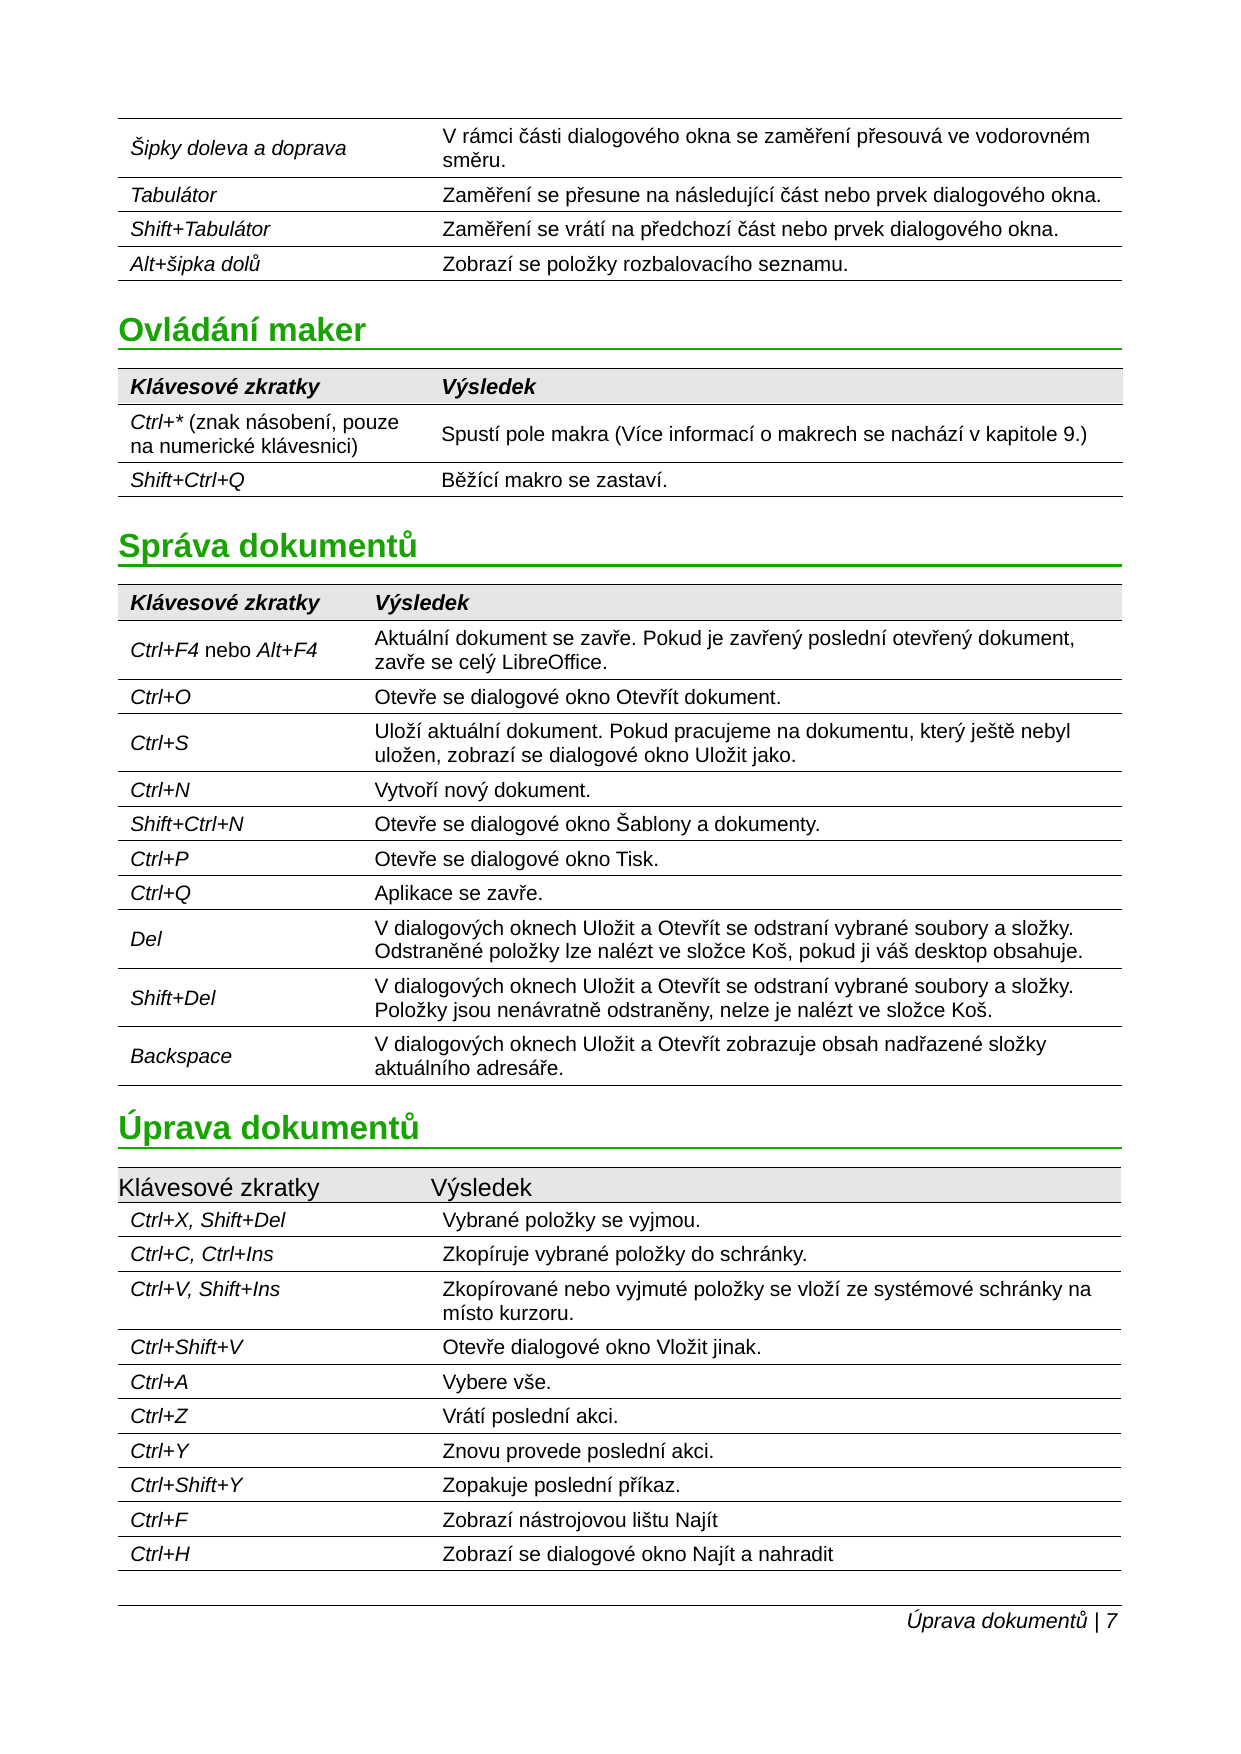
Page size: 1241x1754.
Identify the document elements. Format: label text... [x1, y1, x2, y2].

table_cell Backspace [118, 1027, 362, 1084]
table_header Výsledek [431, 1168, 1121, 1202]
table_cell Znovu provede poslední akci. [431, 1434, 1121, 1467]
table_cell Ctrl+* (znak násobení, pouze na numerické klávesnici) [118, 405, 429, 462]
table_cell Ctrl+V, Shift+Ins [118, 1272, 431, 1329]
table_cell Vrátí poslední akci. [431, 1399, 1121, 1432]
table_cell Ctrl+S [118, 714, 362, 771]
table_cell Otevře se dialogové okno Tisk. [362, 841, 1122, 875]
table_cell Tabulátor [118, 178, 431, 211]
table_cell Ctrl+Q [118, 876, 362, 909]
table_cell Ctrl+Y [118, 1434, 431, 1467]
table_cell Ctrl+X, Shift+Del [118, 1203, 431, 1236]
table_header Výsledek [429, 369, 1123, 403]
table_cell Šipky doleva a doprava [118, 119, 431, 177]
table_cell Shift+Ctrl+Q [118, 463, 429, 496]
subtitle Ovládání maker [118, 309, 1122, 348]
table_cell V dialogových oknech Uložit a Otevřít se odstraní vybrané soubory a složky. Položky jsou nenávratně odstraněny, nelze je nalézt ve složce Koš. [362, 969, 1122, 1026]
table_cell Vytvoří nový dokument. [362, 772, 1122, 806]
table_cell Zobrazí se dialogové okno Najít a nahradit [431, 1537, 1121, 1570]
table_cell Alt+šipka dolů [118, 247, 431, 280]
table_cell Zopakuje poslední příkaz. [431, 1468, 1121, 1501]
table_cell Zobrazí nástrojovou lištu Najít [431, 1502, 1121, 1536]
table_cell Ctrl+P [118, 841, 362, 875]
table_cell V rámci části dialogového okna se zaměření přesouvá ve vodorovném směru. [431, 119, 1122, 177]
subtitle Správa dokumentů [118, 526, 1122, 564]
table_cell Zobrazí se položky rozbalovacího seznamu. [431, 247, 1122, 280]
table_cell Shift+Del [118, 969, 362, 1026]
table_cell Del [118, 910, 362, 968]
table_cell Ctrl+F4 nebo Alt+F4 [118, 621, 362, 678]
table_header Výsledek [362, 585, 1122, 620]
table_cell Shift+Tabulátor [118, 212, 431, 246]
table_cell Ctrl+Z [118, 1399, 431, 1432]
table_cell Otevře se dialogové okno Šablony a dokumenty. [362, 807, 1122, 840]
table_cell Uloží aktuální dokument. Pokud pracujeme na dokumentu, který ještě nebyl uložen, zobrazí se dialogové okno Uložit jako. [362, 714, 1122, 771]
table_cell V dialogových oknech Uložit a Otevřít zobrazuje obsah nadřazené složky aktuálního adresáře. [362, 1027, 1122, 1084]
table_cell Ctrl+F [118, 1502, 431, 1536]
table_cell Zaměření se vrátí na předchozí část nebo prvek dialogového okna. [431, 212, 1122, 246]
table_header Klávesové zkratky [118, 369, 429, 403]
table_cell Zaměření se přesune na následující část nebo prvek dialogového okna. [431, 178, 1122, 211]
table_cell V dialogových oknech Uložit a Otevřít se odstraní vybrané soubory a složky. Odstraněné položky lze nalézt ve složce Koš, pokud ji váš desktop obsahuje. [362, 910, 1122, 968]
table_cell Ctrl+C, Ctrl+Ins [118, 1237, 431, 1271]
table_cell Ctrl+Shift+V [118, 1330, 431, 1363]
table_header Klávesové zkratky [118, 585, 362, 620]
table_cell Ctrl+Shift+Y [118, 1468, 431, 1501]
table_cell Běžící makro se zastaví. [429, 463, 1123, 496]
table_header Klávesové zkratky [118, 1168, 431, 1202]
table_cell Ctrl+N [118, 772, 362, 806]
table_cell Vybere vše. [431, 1365, 1121, 1398]
table_cell Spustí pole makra (Více informací o makrech se nachází v kapitole 9.) [429, 405, 1123, 462]
table_cell Ctrl+O [118, 680, 362, 713]
subtitle Úprava dokumentů [118, 1108, 1122, 1147]
table_cell Zkopíruje vybrané položky do schránky. [431, 1237, 1121, 1271]
table_cell Aplikace se zavře. [362, 876, 1122, 909]
table_cell Ctrl+A [118, 1365, 431, 1398]
table_cell Aktuální dokument se zavře. Pokud je zavřený poslední otevřený dokument, zavře se celý LibreOffice. [362, 621, 1122, 678]
table_cell Shift+Ctrl+N [118, 807, 362, 840]
table_cell Otevře se dialogové okno Otevřít dokument. [362, 680, 1122, 713]
table_cell Zkopírované nebo vyjmuté položky se vloží ze systémové schránky na místo kurzoru. [431, 1272, 1121, 1329]
table_cell Vybrané položky se vyjmou. [431, 1203, 1121, 1236]
table_cell Otevře dialogové okno Vložit jinak. [431, 1330, 1121, 1363]
table_cell Ctrl+H [118, 1537, 431, 1570]
